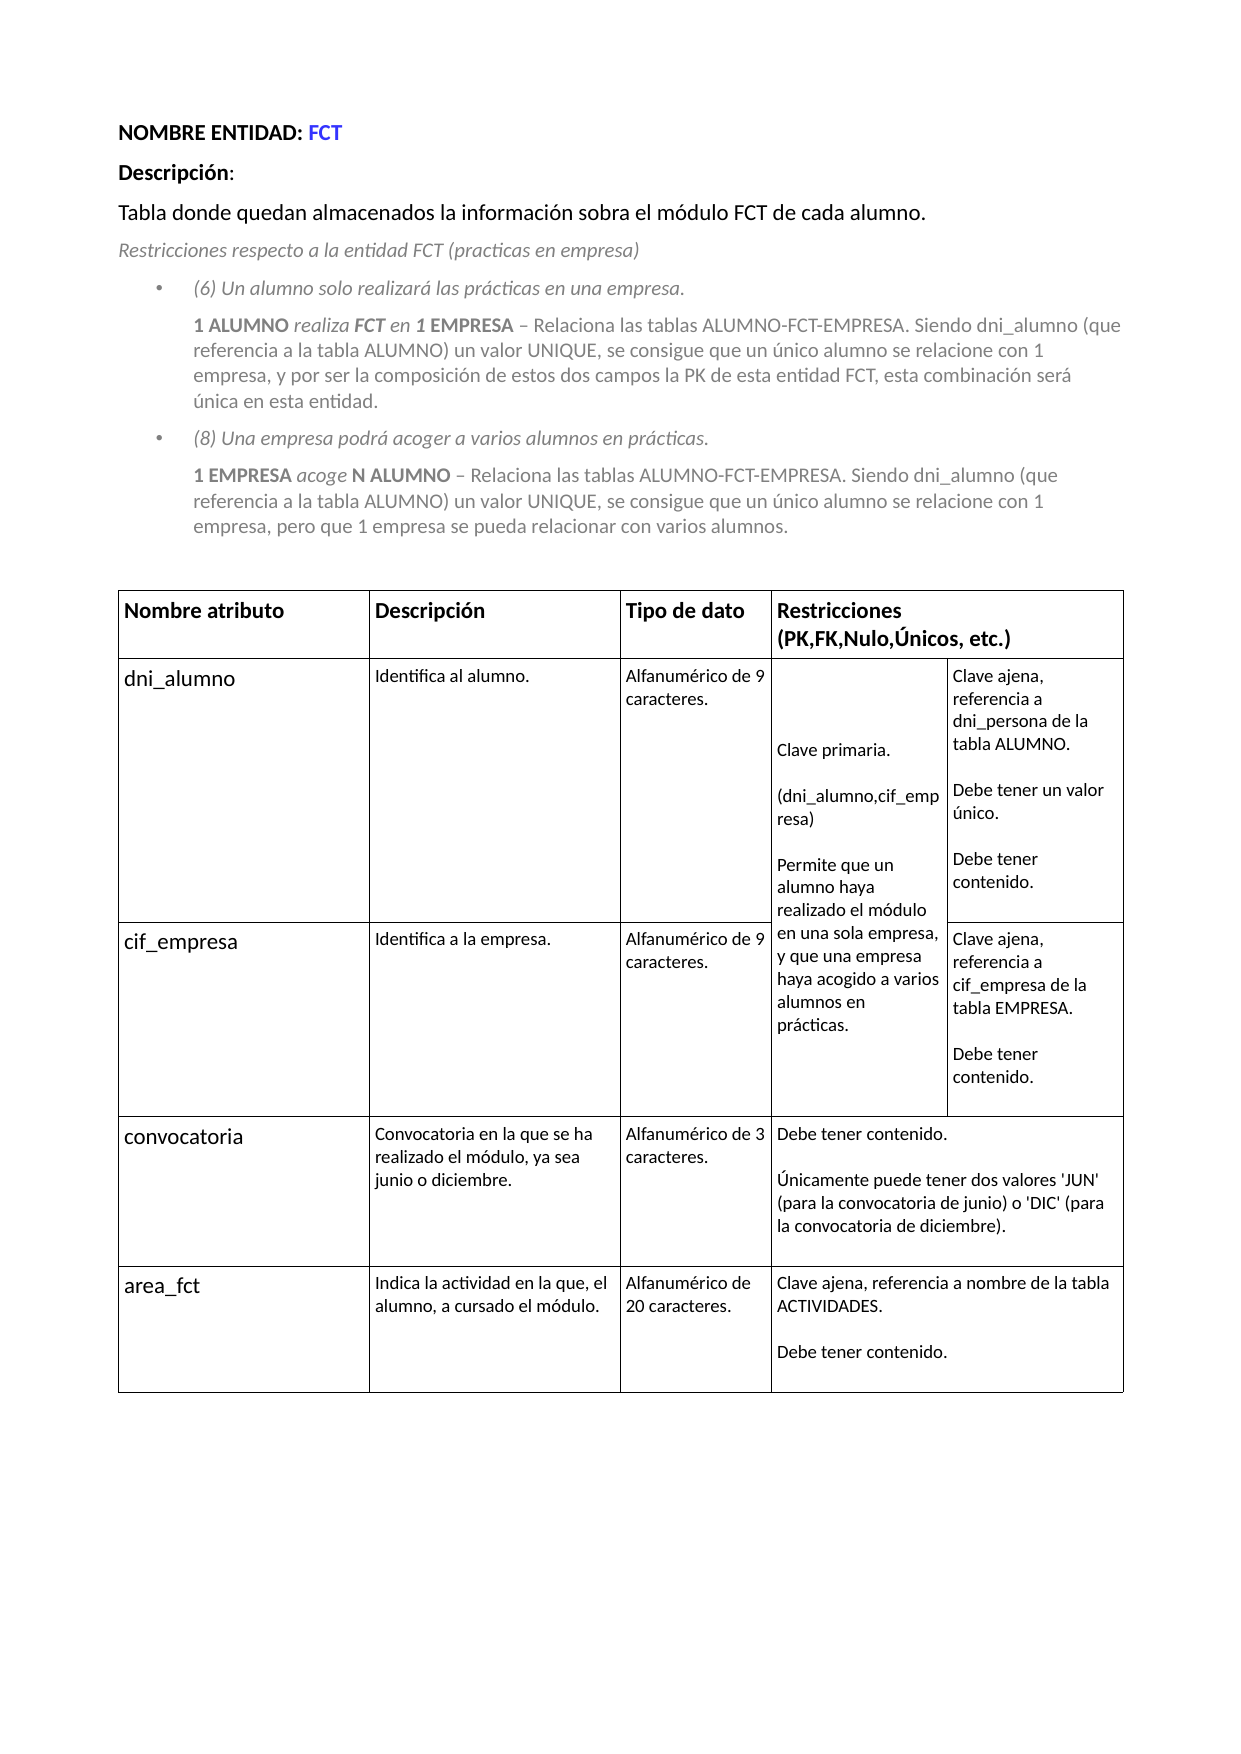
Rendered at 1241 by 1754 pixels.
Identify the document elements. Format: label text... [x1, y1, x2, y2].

table_cell Debe tener contenido. Únicamente puede tener dos valores 'JUN' (para la convocatoria de junio) o 'DIC' (para la convocatoria de diciembre). [772, 1117, 1123, 1266]
table_header Tipo de dato [621, 591, 771, 658]
text Descripción: [118, 158, 1122, 186]
list 1 EMPRESA acoge N ALUMNO – Relaciona las tablas ALUMNO-FCT-EMPRESA. Siendo dni_alumno (que referencia a la tabla ALUMNO) un valor UNIQUE, se consigue que un único alumno se relacione con 1 empresa, pero que 1 empresa se pueda relacionar con varios alumnos. [156, 462, 1122, 539]
table_header Restricciones (PK,FK,Nulo,Únicos, etc.) [772, 591, 1123, 658]
table_cell convocatoria [119, 1117, 369, 1266]
table_cell Clave ajena, referencia a cif_empresa de la tabla EMPRESA. Debe tener contenido. [948, 923, 1123, 1116]
table_cell Clave ajena, referencia a nombre de la tabla ACTIVIDADES. Debe tener contenido. [772, 1267, 1123, 1392]
text Restricciones respecto a la entidad FCT (practicas en empresa) [118, 237, 1122, 263]
list 1 ALUMNO realiza FCT en 1 EMPRESA – Relaciona las tablas ALUMNO-FCT-EMPRESA. Siendo dni_alumno (que referencia a la tabla ALUMNO) un valor UNIQUE, se consigue que un único alumno se relacione con 1 empresa, y por ser la composición de estos dos campos la PK de esta entidad FCT, esta combinación será única en esta entidad. [156, 312, 1122, 413]
table_cell Clave primaria. (dni_alumno,cif_empresa) Permite que un alumno haya realizado el módulo en una sola empresa, y que una empresa haya acogido a varios alumnos en prácticas. [772, 659, 947, 1116]
table_cell dni_alumno [119, 659, 369, 922]
table_cell area_fct [119, 1267, 369, 1392]
table_cell Convocatoria en la que se ha realizado el módulo, ya sea junio o diciembre. [370, 1117, 620, 1266]
table_header Descripción [370, 591, 620, 658]
list (6) Un alumno solo realizará las prácticas en una empresa. [156, 275, 1122, 300]
table_cell Indica la actividad en la que, el alumno, a cursado el módulo. [370, 1267, 620, 1392]
text Tabla donde quedan almacenados la información sobra el módulo FCT de cada alumno. [118, 198, 1122, 226]
table_cell Identifica al alumno. [370, 659, 620, 922]
table_cell Clave ajena, referencia a dni_persona de la tabla ALUMNO. Debe tener un valor único. Debe tener contenido. [948, 659, 1123, 922]
table_header Nombre atributo [119, 591, 369, 658]
text NOMBRE ENTIDAD: FCT [118, 118, 1122, 146]
table_cell Alfanumérico de 20 caracteres. [621, 1267, 771, 1392]
table_cell cif_empresa [119, 923, 369, 1116]
table_cell Alfanumérico de 9 caracteres. [621, 659, 771, 922]
list (8) Una empresa podrá acoger a varios alumnos en prácticas. [156, 425, 1122, 451]
table_cell Alfanumérico de 9 caracteres. [621, 923, 771, 1116]
table_cell Identifica a la empresa. [370, 923, 620, 1116]
table_cell Alfanumérico de 3 caracteres. [621, 1117, 771, 1266]
